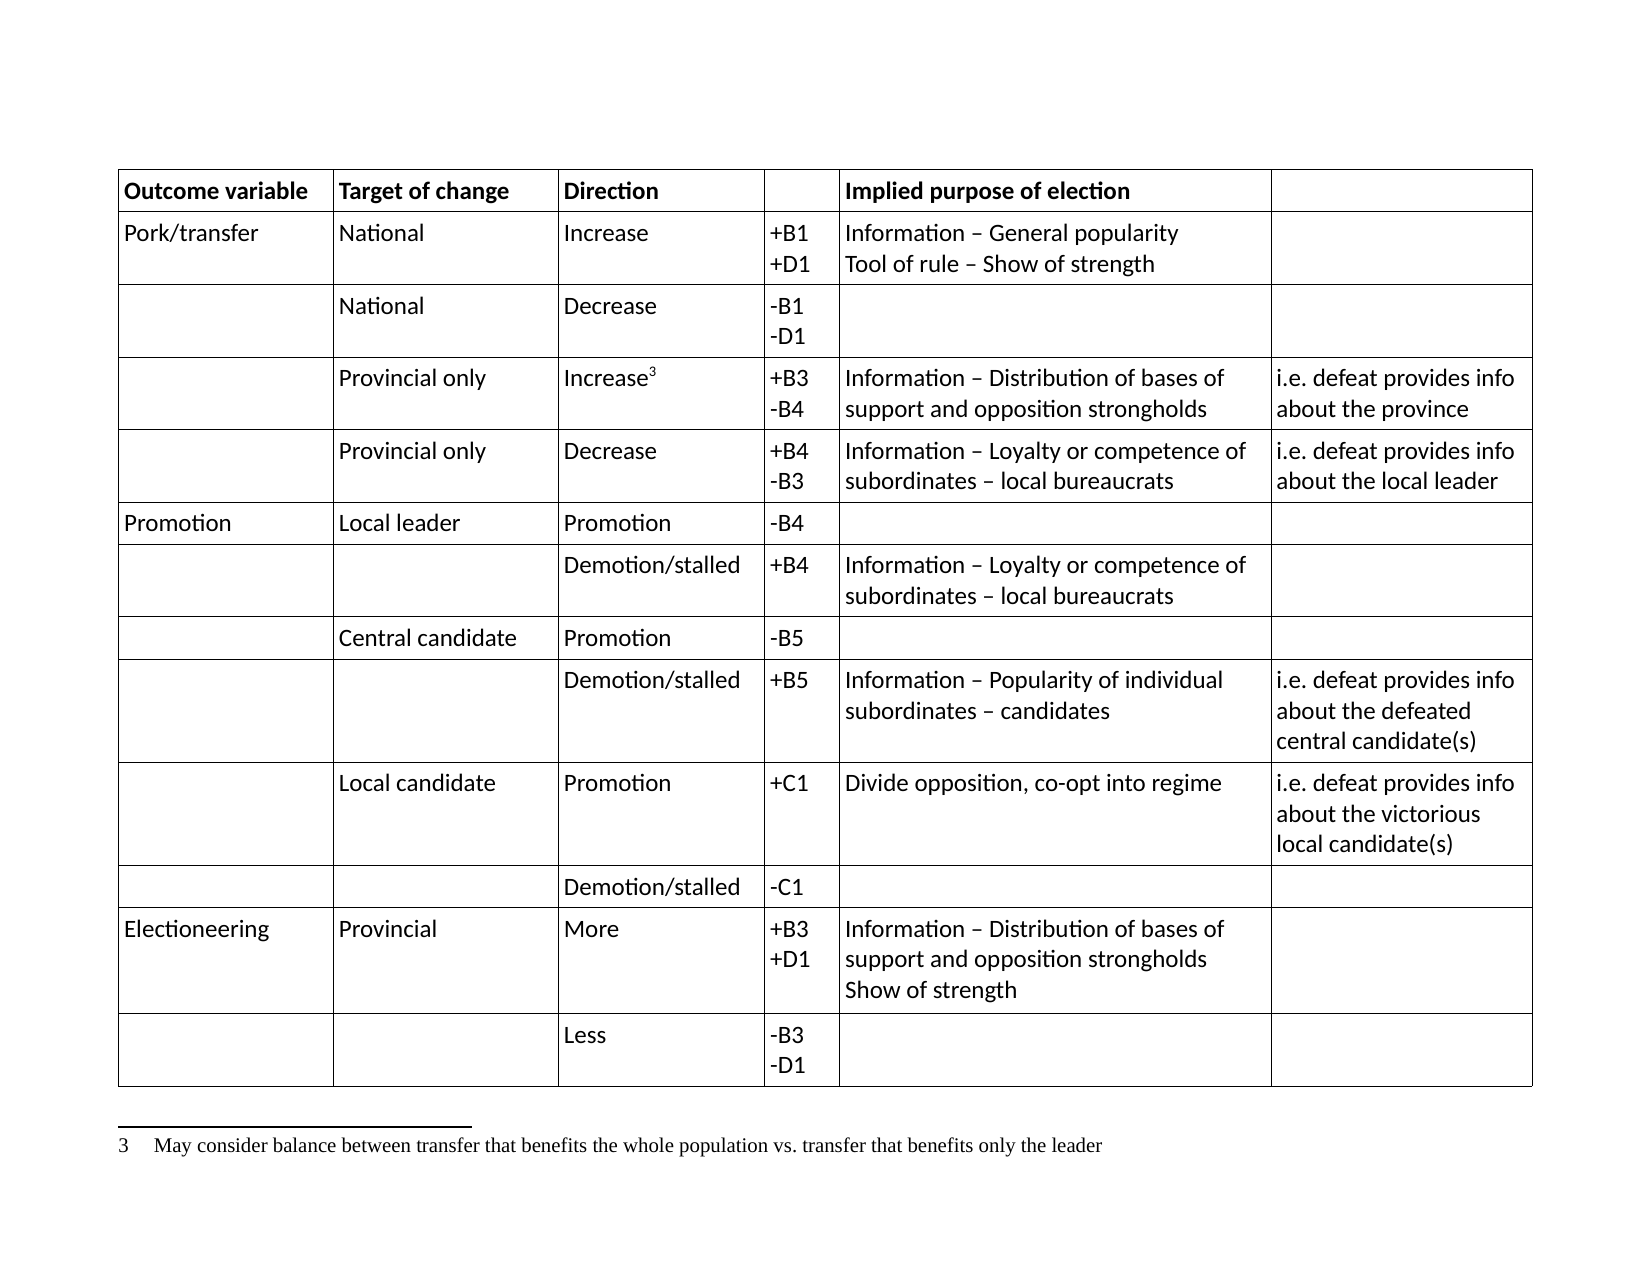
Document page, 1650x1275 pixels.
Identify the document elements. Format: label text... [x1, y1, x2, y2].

table_header Target of change [334, 170, 558, 211]
table_cell Demotion/stalled [559, 545, 764, 616]
table_cell +B5 [765, 660, 839, 762]
table_cell [1272, 285, 1532, 357]
table_cell i.e. defeat provides info about the province [1272, 358, 1532, 429]
table_cell Less [559, 1014, 764, 1086]
table_header Implied purpose of election [840, 170, 1271, 211]
table_cell Local candidate [334, 763, 558, 865]
table_cell [119, 866, 333, 907]
table_cell Information – Loyalty or competence of subordinates – local bureaucrats [840, 545, 1271, 616]
table_cell Divide opposition, co-opt into regime [840, 763, 1271, 865]
table_cell Information – Loyalty or competence of subordinates – local bureaucrats [840, 430, 1271, 502]
table_cell [119, 358, 333, 429]
table_header Direction [559, 170, 764, 211]
table_header Outcome variable [119, 170, 333, 211]
table_cell [334, 1014, 558, 1086]
table_cell +B3 -B4 [765, 358, 839, 429]
table_cell [840, 285, 1271, 357]
table_cell Pork/transfer [119, 212, 333, 284]
table_cell Promotion [559, 503, 764, 544]
table_cell [1272, 617, 1532, 658]
table_cell [1272, 545, 1532, 616]
table_cell Decrease [559, 285, 764, 357]
table_cell Information – Distribution of bases of support and opposition strongholds [840, 358, 1271, 429]
table_cell i.e. defeat provides info about the defeated central candidate(s) [1272, 660, 1532, 762]
table_cell [1272, 866, 1532, 907]
table_cell Increase [559, 212, 764, 284]
table_cell -B4 [765, 503, 839, 544]
table_cell Central candidate [334, 617, 558, 658]
table_cell [119, 430, 333, 502]
table_cell +B1 +D1 [765, 212, 839, 284]
table_cell More [559, 908, 764, 1013]
table_cell -B5 [765, 617, 839, 658]
table_cell -B1 -D1 [765, 285, 839, 357]
table_cell +B4 [765, 545, 839, 616]
table_cell Information – General popularity Tool of rule – Show of strength [840, 212, 1271, 284]
table_cell +B3 +D1 [765, 908, 839, 1013]
table_cell [334, 660, 558, 762]
table_cell -C1 [765, 866, 839, 907]
table_cell Electioneering [119, 908, 333, 1013]
table_cell [1272, 503, 1532, 544]
table_cell [119, 1014, 333, 1086]
table_cell Provincial only [334, 358, 558, 429]
table_cell [840, 866, 1271, 907]
table_cell National [334, 285, 558, 357]
table_cell [334, 545, 558, 616]
table_cell Promotion [119, 503, 333, 544]
table_cell National [334, 212, 558, 284]
table_cell [840, 1014, 1271, 1086]
table_cell -B3 -D1 [765, 1014, 839, 1086]
table_cell +C1 [765, 763, 839, 865]
table_cell [334, 866, 558, 907]
table_cell Decrease [559, 430, 764, 502]
table_cell Promotion [559, 763, 764, 865]
table_cell [119, 545, 333, 616]
table_cell Demotion/stalled [559, 866, 764, 907]
table_cell [840, 617, 1271, 658]
table_header [765, 170, 839, 211]
table_cell Demotion/stalled [559, 660, 764, 762]
table_cell Provincial only [334, 430, 558, 502]
table_cell [119, 763, 333, 865]
table_cell Increase [559, 358, 764, 429]
table_cell [119, 617, 333, 658]
table_cell [1272, 1014, 1532, 1086]
table_cell Information – Distribution of bases of support and opposition strongholds Show of strength [840, 908, 1271, 1013]
table_cell Provincial [334, 908, 558, 1013]
table_cell i.e. defeat provides info about the local leader [1272, 430, 1532, 502]
table_cell i.e. defeat provides info about the victorious local candidate(s) [1272, 763, 1532, 865]
table_cell [119, 660, 333, 762]
table_cell [1272, 908, 1532, 1013]
table_cell [1272, 212, 1532, 284]
table_cell Information – Popularity of individual subordinates – candidates [840, 660, 1271, 762]
table_cell [119, 285, 333, 357]
table_cell [840, 503, 1271, 544]
table_cell Local leader [334, 503, 558, 544]
table_cell +B4 -B3 [765, 430, 839, 502]
table_header [1272, 170, 1532, 211]
table_cell Promotion [559, 617, 764, 658]
